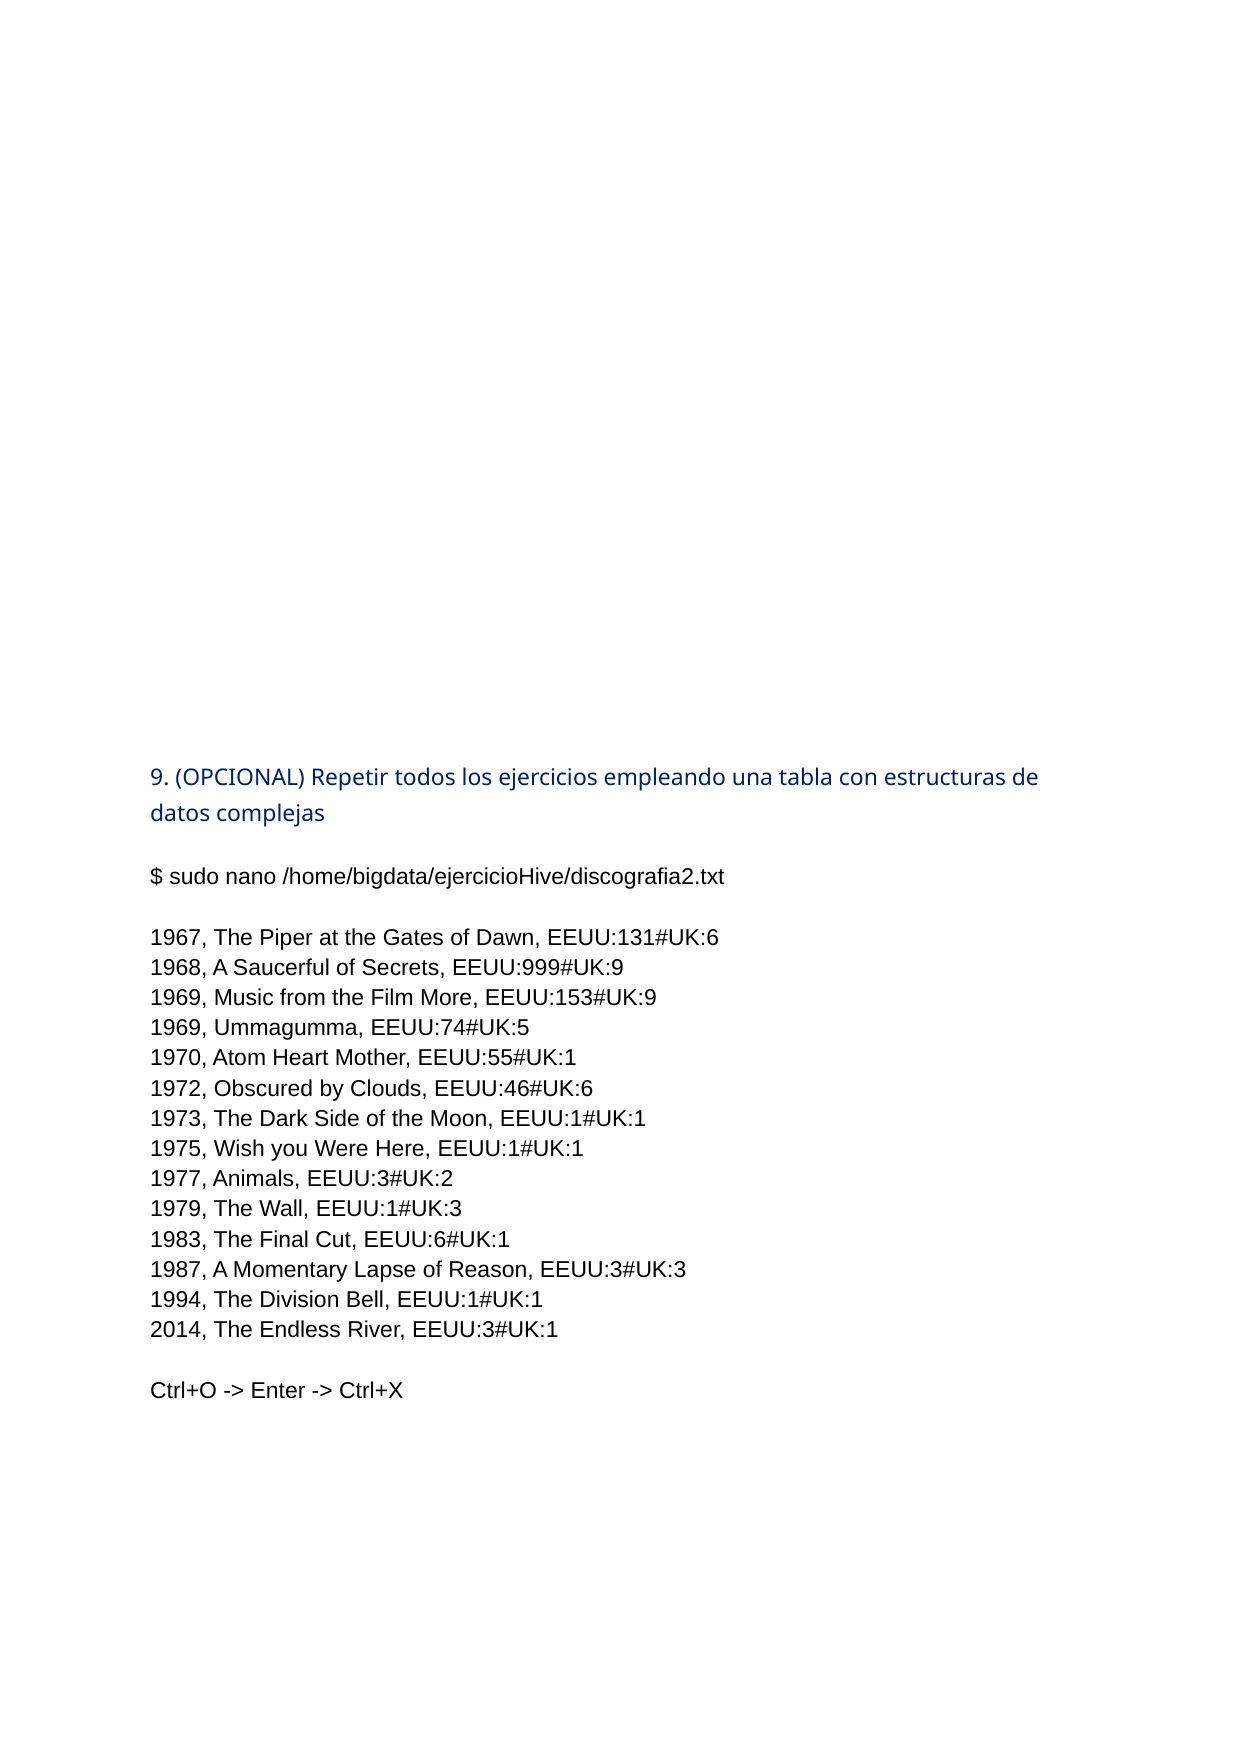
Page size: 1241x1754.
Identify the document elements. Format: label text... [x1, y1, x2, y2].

text 1975, Wish you Were Here, EEUU:1#UK:1 [150, 1135, 1090, 1161]
text 1969, Music from the Film More, EEUU:153#UK:9 [150, 984, 1090, 1010]
text 1972, Obscured by Clouds, EEUU:46#UK:6 [150, 1074, 1090, 1101]
text 1983, The Final Cut, EEUU:6#UK:1 [150, 1226, 1090, 1252]
text 9. (OPCIONAL) Repetir todos los ejercicios empleando una tabla con estructuras de datos complejas [150, 761, 1090, 828]
text 1977, Animals, EEUU:3#UK:2 [150, 1165, 1090, 1191]
text 2014, The Endless River, EEUU:3#UK:1 [150, 1316, 1090, 1342]
text 1967, The Piper at the Gates of Dawn, EEUU:131#UK:6 [150, 923, 1090, 950]
text 1973, The Dark Side of the Moon, EEUU:1#UK:1 [150, 1105, 1090, 1131]
text 1968, A Saucerful of Secrets, EEUU:999#UK:9 [150, 954, 1090, 980]
text $ sudo nano /home/bigdata/ejercicioHive/discografia2.txt [150, 863, 1090, 889]
text 1987, A Momentary Lapse of Reason, EEUU:3#UK:3 [150, 1256, 1090, 1282]
text 1969, Ummagumma, EEUU:74#UK:5 [150, 1014, 1090, 1040]
text 1979, The Wall, EEUU:1#UK:3 [150, 1195, 1090, 1222]
text 1970, Atom Heart Mother, EEUU:55#UK:1 [150, 1044, 1090, 1071]
text Ctrl+O -> Enter -> Ctrl+X [150, 1377, 1090, 1403]
text 1994, The Division Bell, EEUU:1#UK:1 [150, 1286, 1090, 1312]
